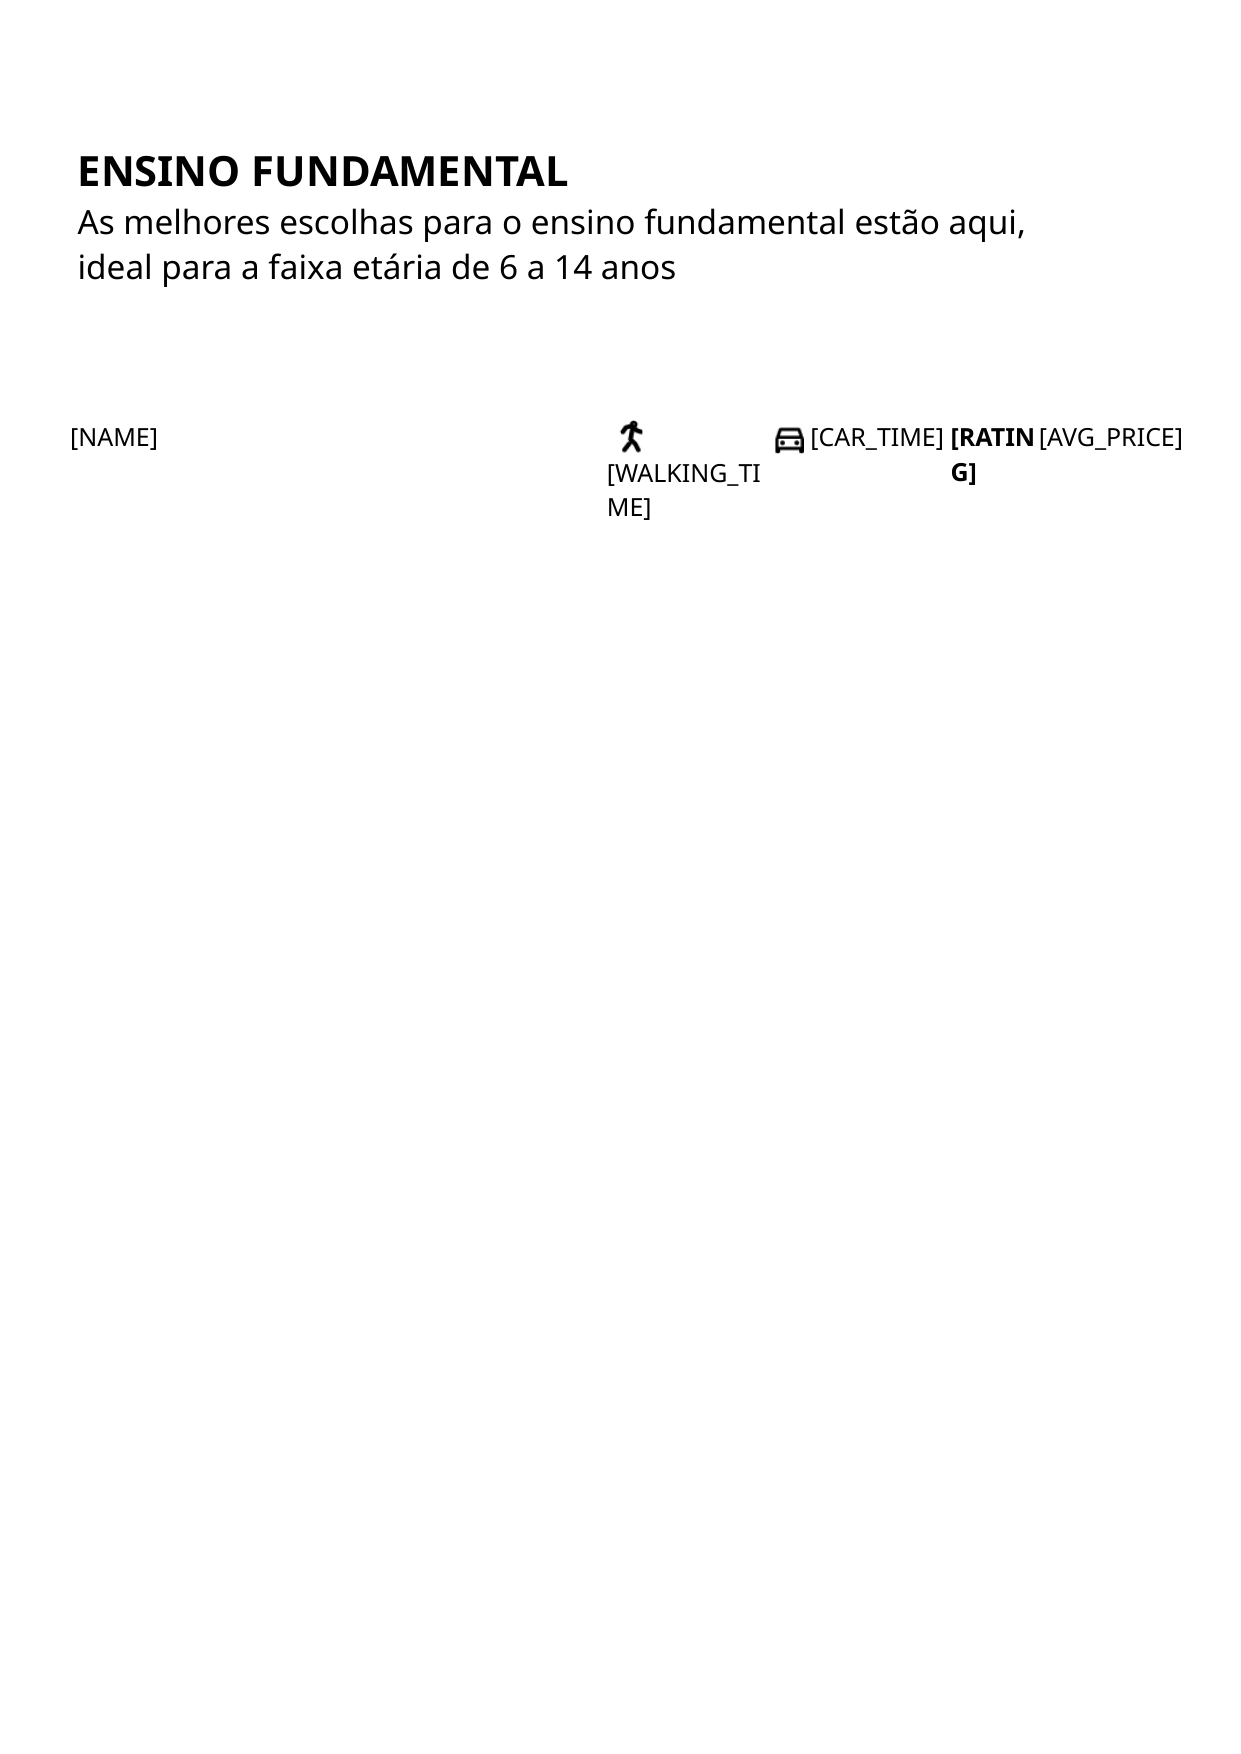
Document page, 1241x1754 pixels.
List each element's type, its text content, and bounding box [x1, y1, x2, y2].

picture [766, 420, 804, 458]
table_header [AVG_PRICE] [1039, 420, 1198, 524]
table_header [NAME] [70, 420, 607, 524]
text As melhores escolhas para o ensino fundamental estão aqui, ideal para a faixa etária de 6 a 14 anos [77, 199, 1089, 289]
table_header [WALKING_TIME] [607, 420, 767, 524]
text ENSINO FUNDAMENTAL [77, 142, 1089, 199]
table_header [RATING] [950, 420, 1039, 524]
picture [606, 420, 643, 456]
table_header [CAR_TIME] [767, 420, 950, 524]
